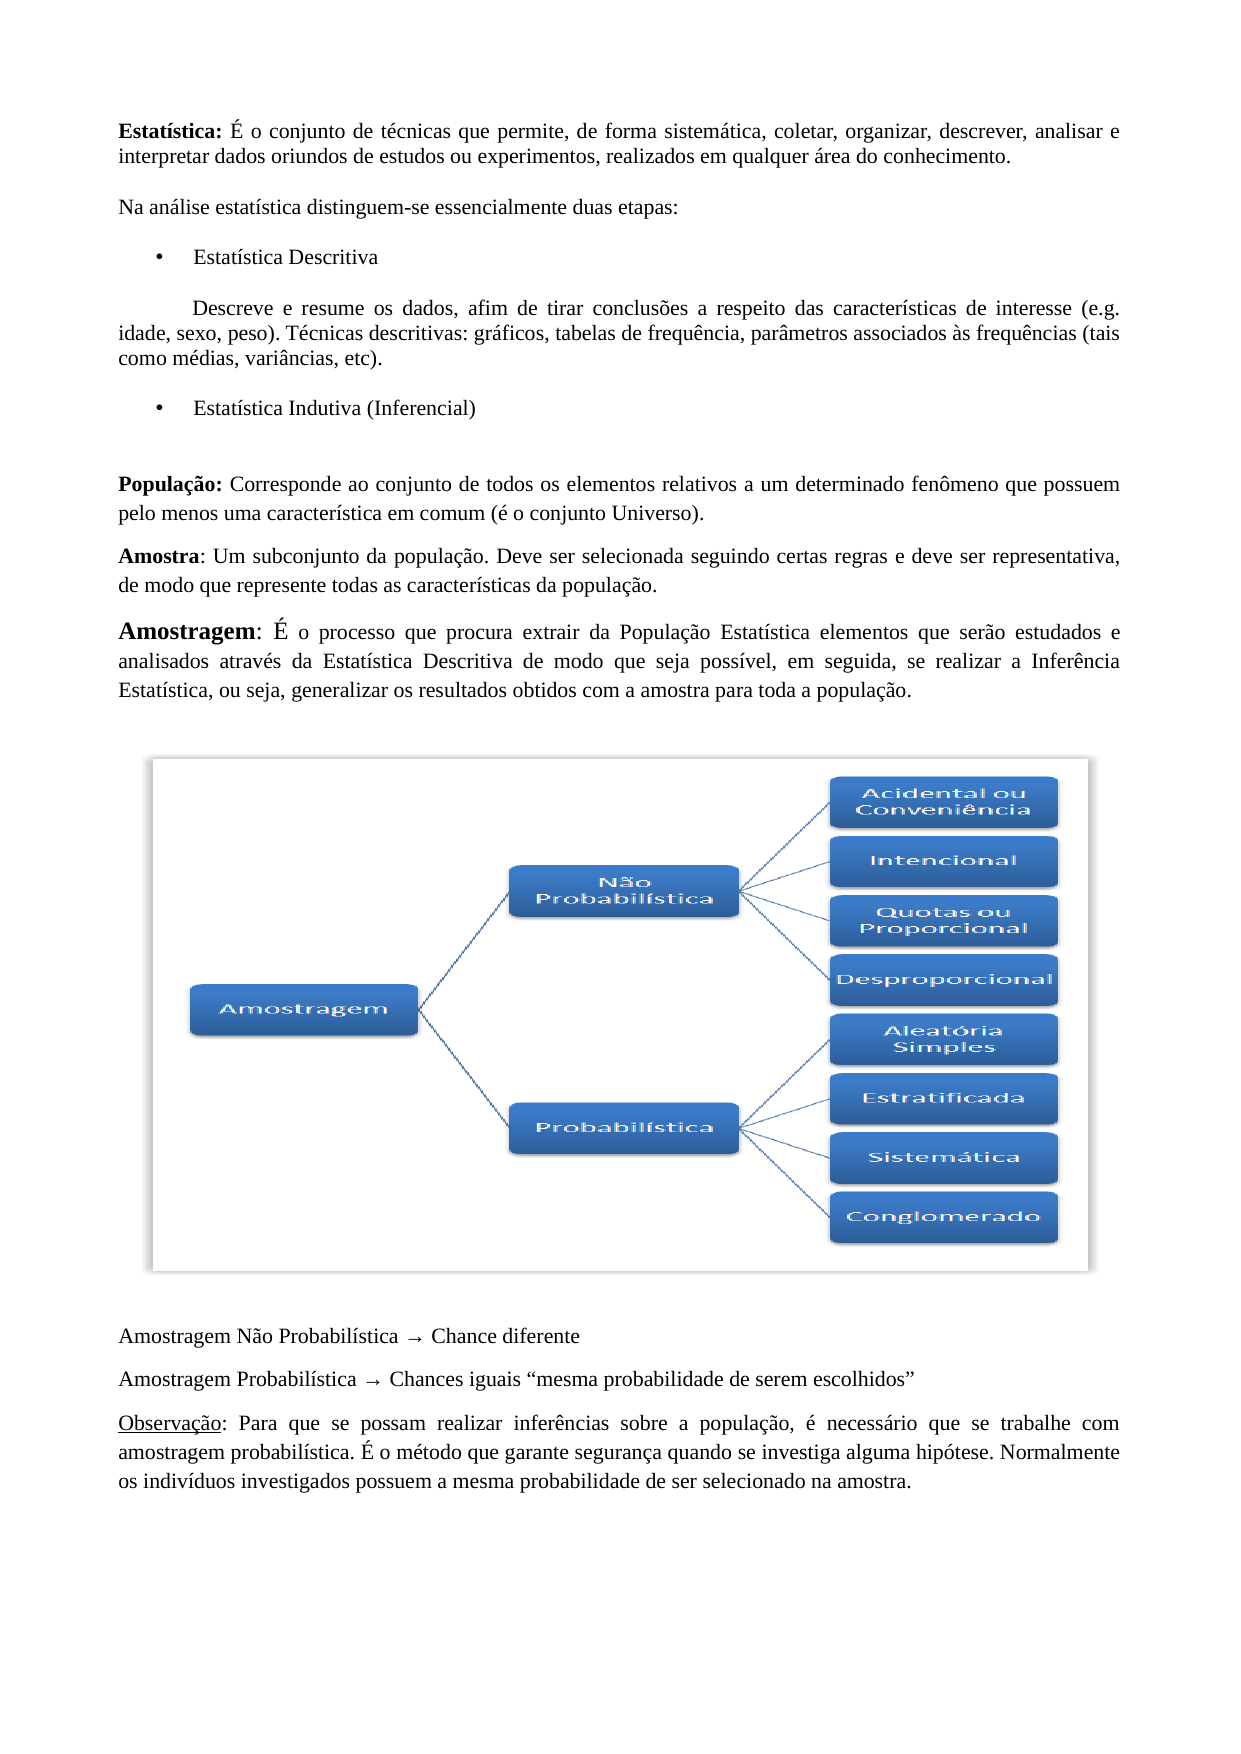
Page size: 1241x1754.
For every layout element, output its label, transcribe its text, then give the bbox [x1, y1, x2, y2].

picture [139, 752, 1101, 1276]
list Estatística Indutiva (Inferencial) [156, 395, 1122, 421]
text Estatística: É o conjunto de técnicas que permite, de forma sistemática, coletar, organizar, descrever, analisar e interpretar dados oriundos de estudos ou experimentos, realizados em qualquer área do conhecimento. [118, 118, 1122, 168]
text Observação: Para que se possam realizar inferências sobre a população, é necessário que se trabalhe com amostragem probabilística. É o método que garante segurança quando se investiga alguma hipótese. Normalmente os indivíduos investigados possuem a mesma probabilidade de ser selecionado na amostra. [118, 1410, 1122, 1493]
text Amostragem Probabilística → Chances iguais “mesma probabilidade de serem escolhidos” [118, 1366, 1122, 1392]
text Descreve e resume os dados, afim de tirar conclusões a respeito das características de interesse (e.g. idade, sexo, peso). Técnicas descritivas: gráficos, tabelas de frequência, parâmetros associados às frequências (tais como médias, variâncias, etc). [118, 294, 1122, 370]
text Amostragem: É o processo que procura extrair da População Estatística elementos que serão estudados e analisados através da Estatística Descritiva de modo que seja possível, em seguida, se realizar a Inferência Estatística, ou seja, generalizar os resultados obtidos com a amostra para toda a população. [118, 616, 1122, 703]
text População: Corresponde ao conjunto de todos os elementos relativos a um determinado fenômeno que possuem pelo menos uma característica em comum (é o conjunto Universo). [118, 471, 1122, 525]
text Na análise estatística distinguem-se essencialmente duas etapas: [118, 194, 1122, 219]
list Estatística Descritiva [156, 244, 1122, 269]
text Amostra: Um subconjunto da população. Deve ser selecionada seguindo certas regras e deve ser representativa, de modo que represente todas as características da população. [118, 543, 1122, 598]
text Amostragem Não Probabilística → Chance diferente [118, 1323, 1122, 1348]
